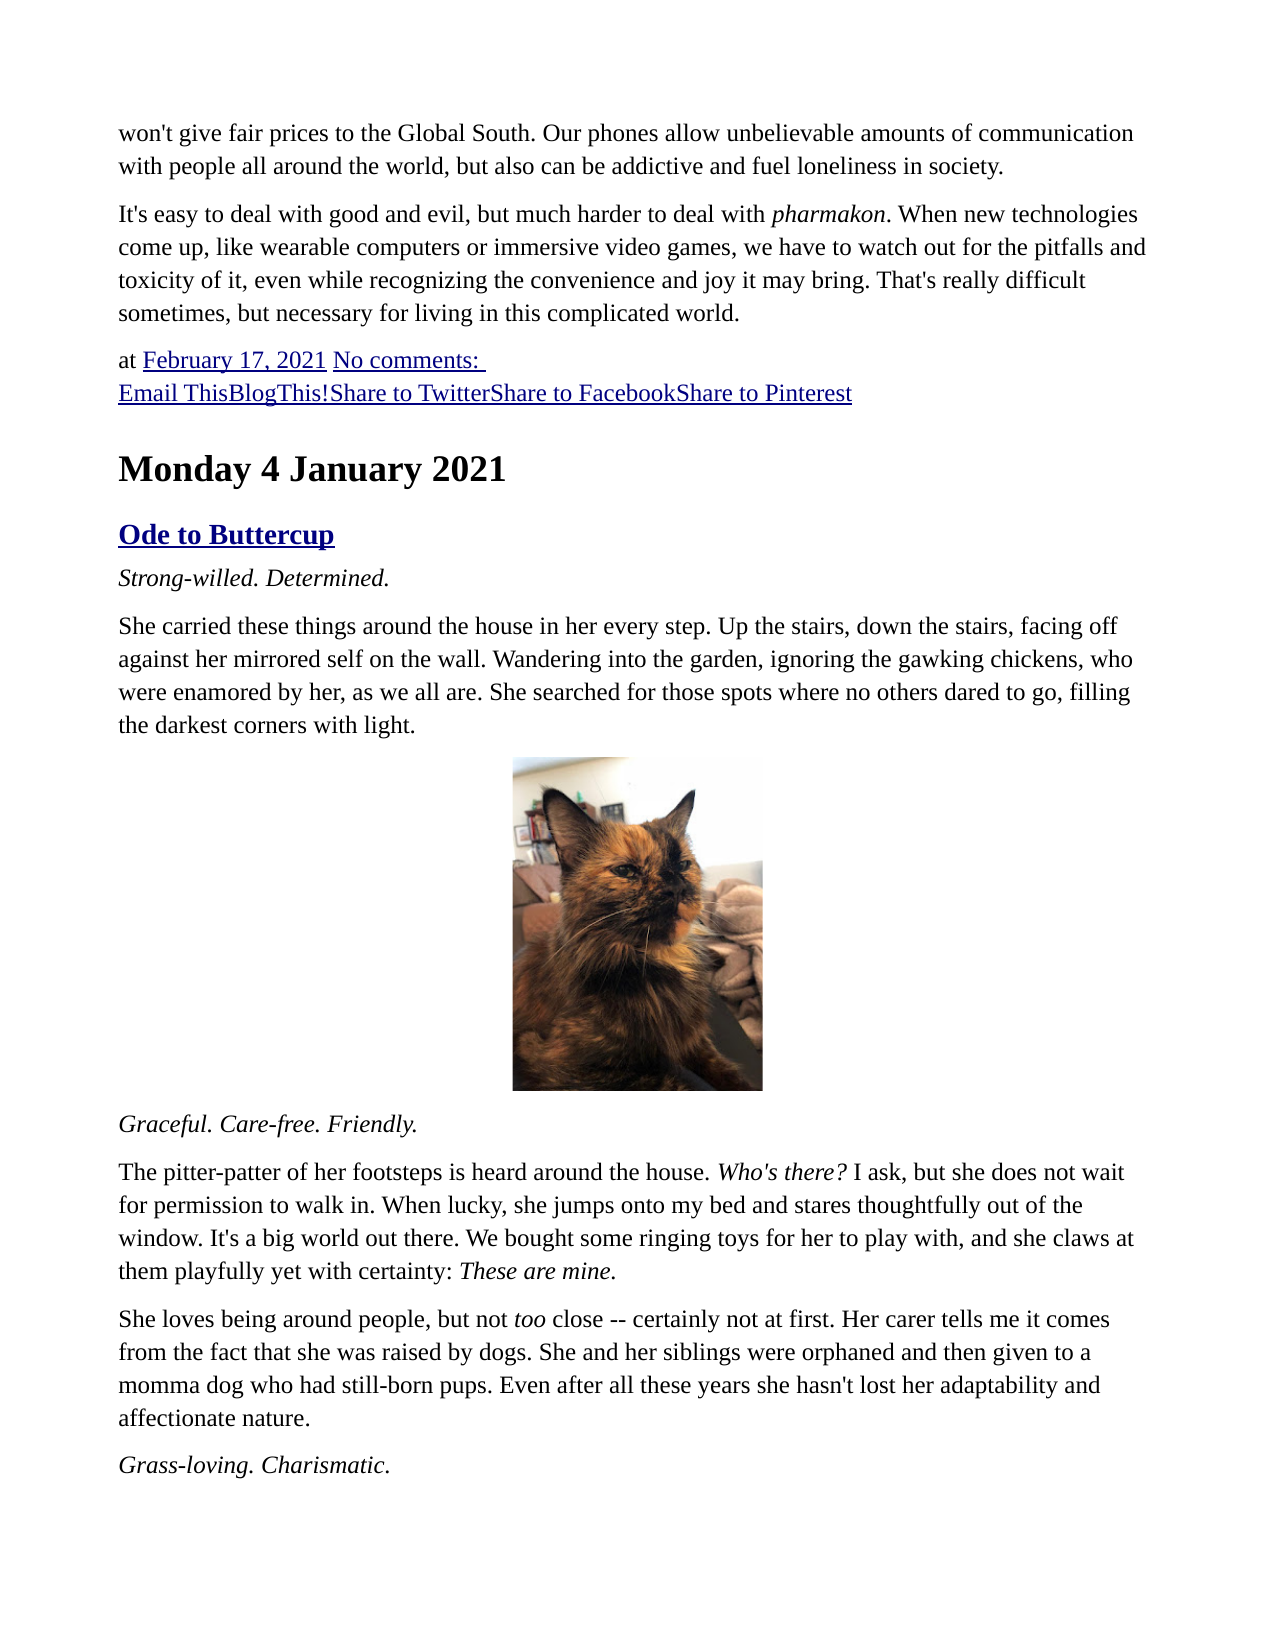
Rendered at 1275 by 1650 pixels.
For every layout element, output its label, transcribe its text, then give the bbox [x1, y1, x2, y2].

text She carried these things around the house in her every step. Up the stairs, down the stairs, facing off against her mirrored self on the wall. Wandering into the garden, ignoring the gawking chickens, who were enamored by her, as we all are. She searched for those spots where no others dared to go, filling the darkest corners with light. [118, 611, 1157, 738]
text The pitter-patter of her footsteps is heard around the house. Who's there? I ask, but she does not wait for permission to walk in. When lucky, she jumps onto my bed and stares thoughtfully out of the window. It's a big world out there. We bought some ringing toys for her to play with, and she claws at them playfully yet with certainty: These are mine. [118, 1157, 1157, 1285]
text won't give fair prices to the Global South. Our phones allow unbelievable amounts of communication with people all around the world, but also can be addictive and fuel loneliness in society. [118, 118, 1157, 180]
text She loves being around people, but not too close -- certainly not at first. Her carer tells me it comes from the fact that she was raised by dogs. She and her siblings were orphaned and then given to a momma dog who had still-born pups. Even after all these years she hasn't lost her adaptability and affectionate nature. [118, 1304, 1157, 1432]
text at February 17, 2021 No comments: [118, 345, 1157, 374]
text Strong-willed. Determined. [118, 563, 1157, 592]
picture [512, 757, 763, 1091]
text Email ThisBlogThis!Share to TwitterShare to FacebookShare to Pinterest [118, 378, 1157, 407]
text It's easy to deal with good and evil, but much harder to deal with pharmakon. When new technologies come up, like wearable computers or immersive video games, we have to watch out for the pitfalls and toxicity of it, even while recognizing the convenience and joy it may bring. That's really difficult sometimes, but necessary for living in this complicated world. [118, 199, 1157, 327]
text Grass-loving. Charismatic. [118, 1451, 1157, 1479]
subtitle Ode to Buttercup [118, 517, 1157, 551]
subtitle Monday 4 January 2021 [118, 447, 1157, 490]
text Graceful. Care-free. Friendly. [118, 1109, 1157, 1138]
